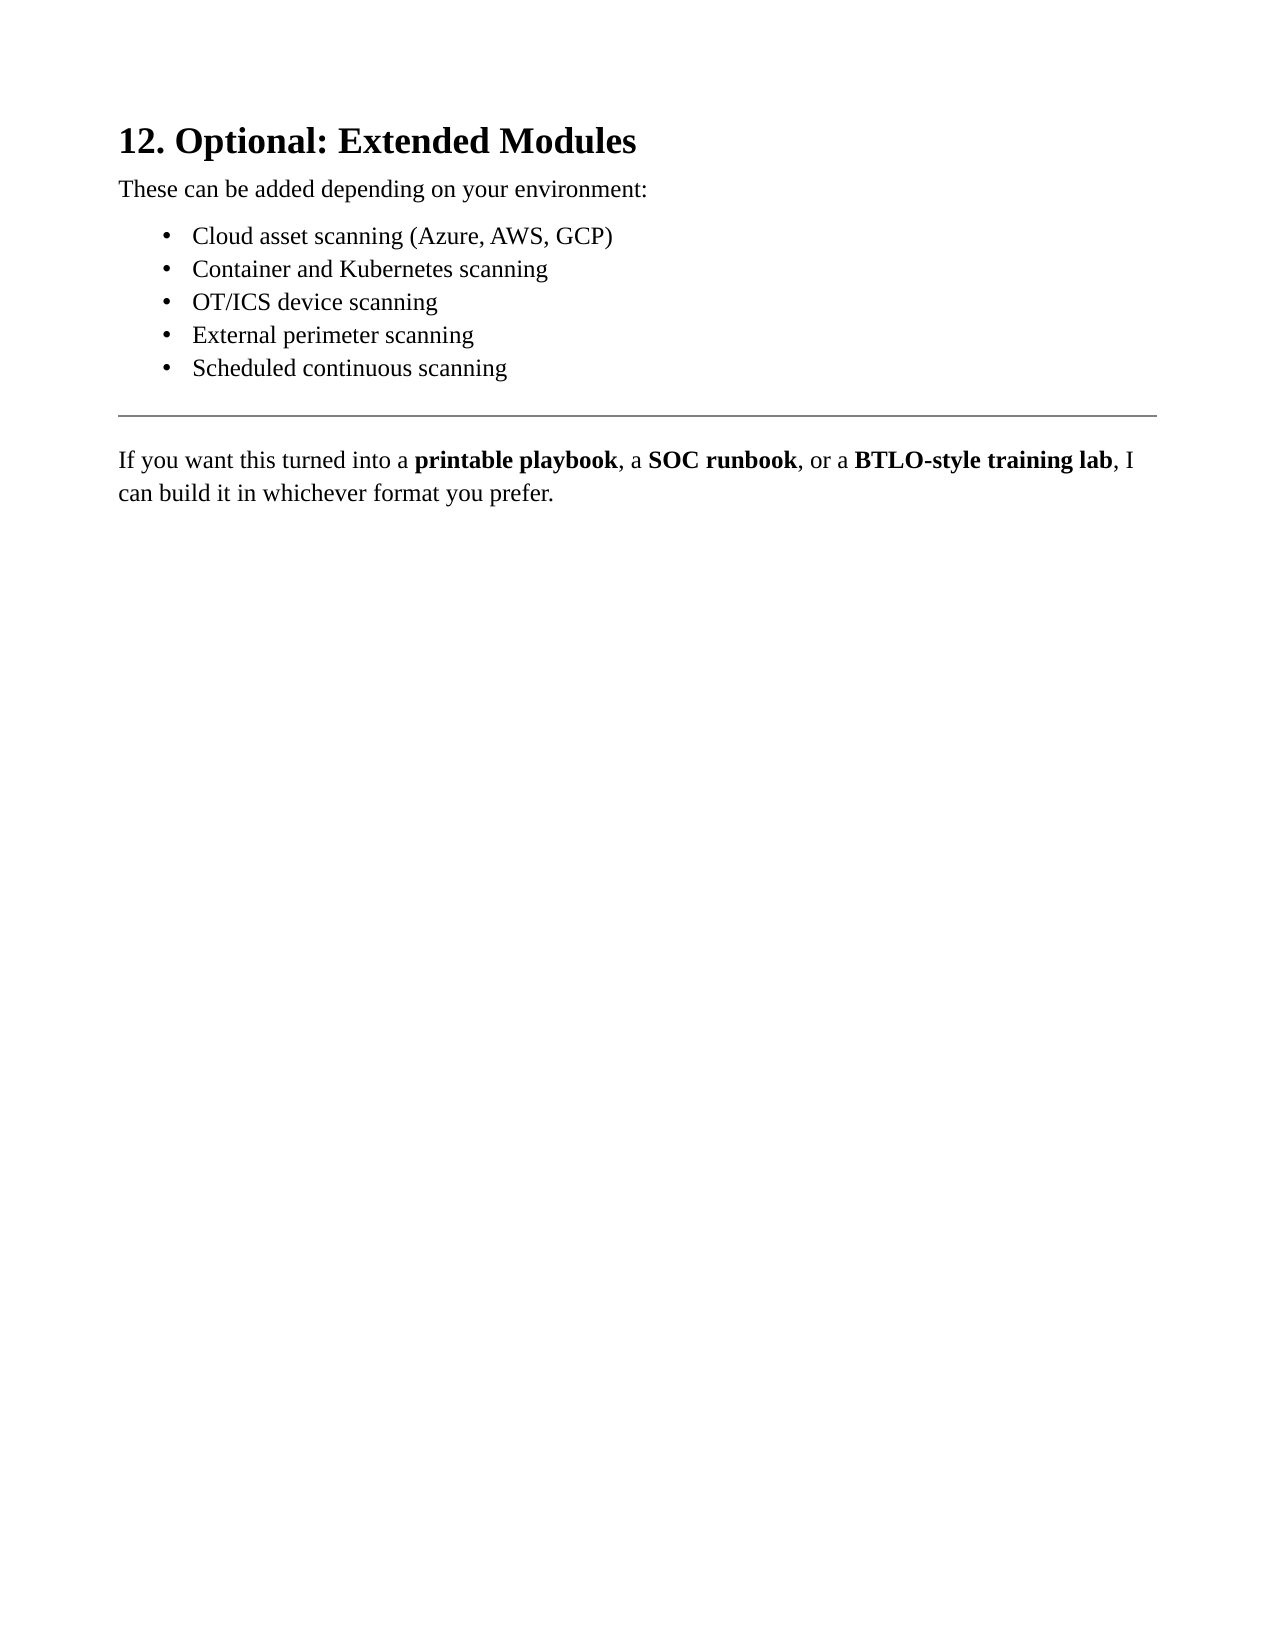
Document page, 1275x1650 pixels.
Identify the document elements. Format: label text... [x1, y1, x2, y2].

list Container and Kubernetes scanning [162, 254, 1157, 283]
list Cloud asset scanning (Azure, AWS, GCP) [162, 221, 1157, 250]
list Scheduled continuous scanning [162, 353, 1157, 382]
text If you want this turned into a printable playbook, a SOC runbook, or a BTLO‑style training lab, I can build it in whichever format you prefer. [118, 445, 1157, 507]
list External perimeter scanning [162, 320, 1157, 349]
list OT/ICS device scanning [162, 287, 1157, 316]
subtitle 12. Optional: Extended Modules [118, 118, 1157, 161]
text These can be added depending on your environment: [118, 174, 1157, 202]
